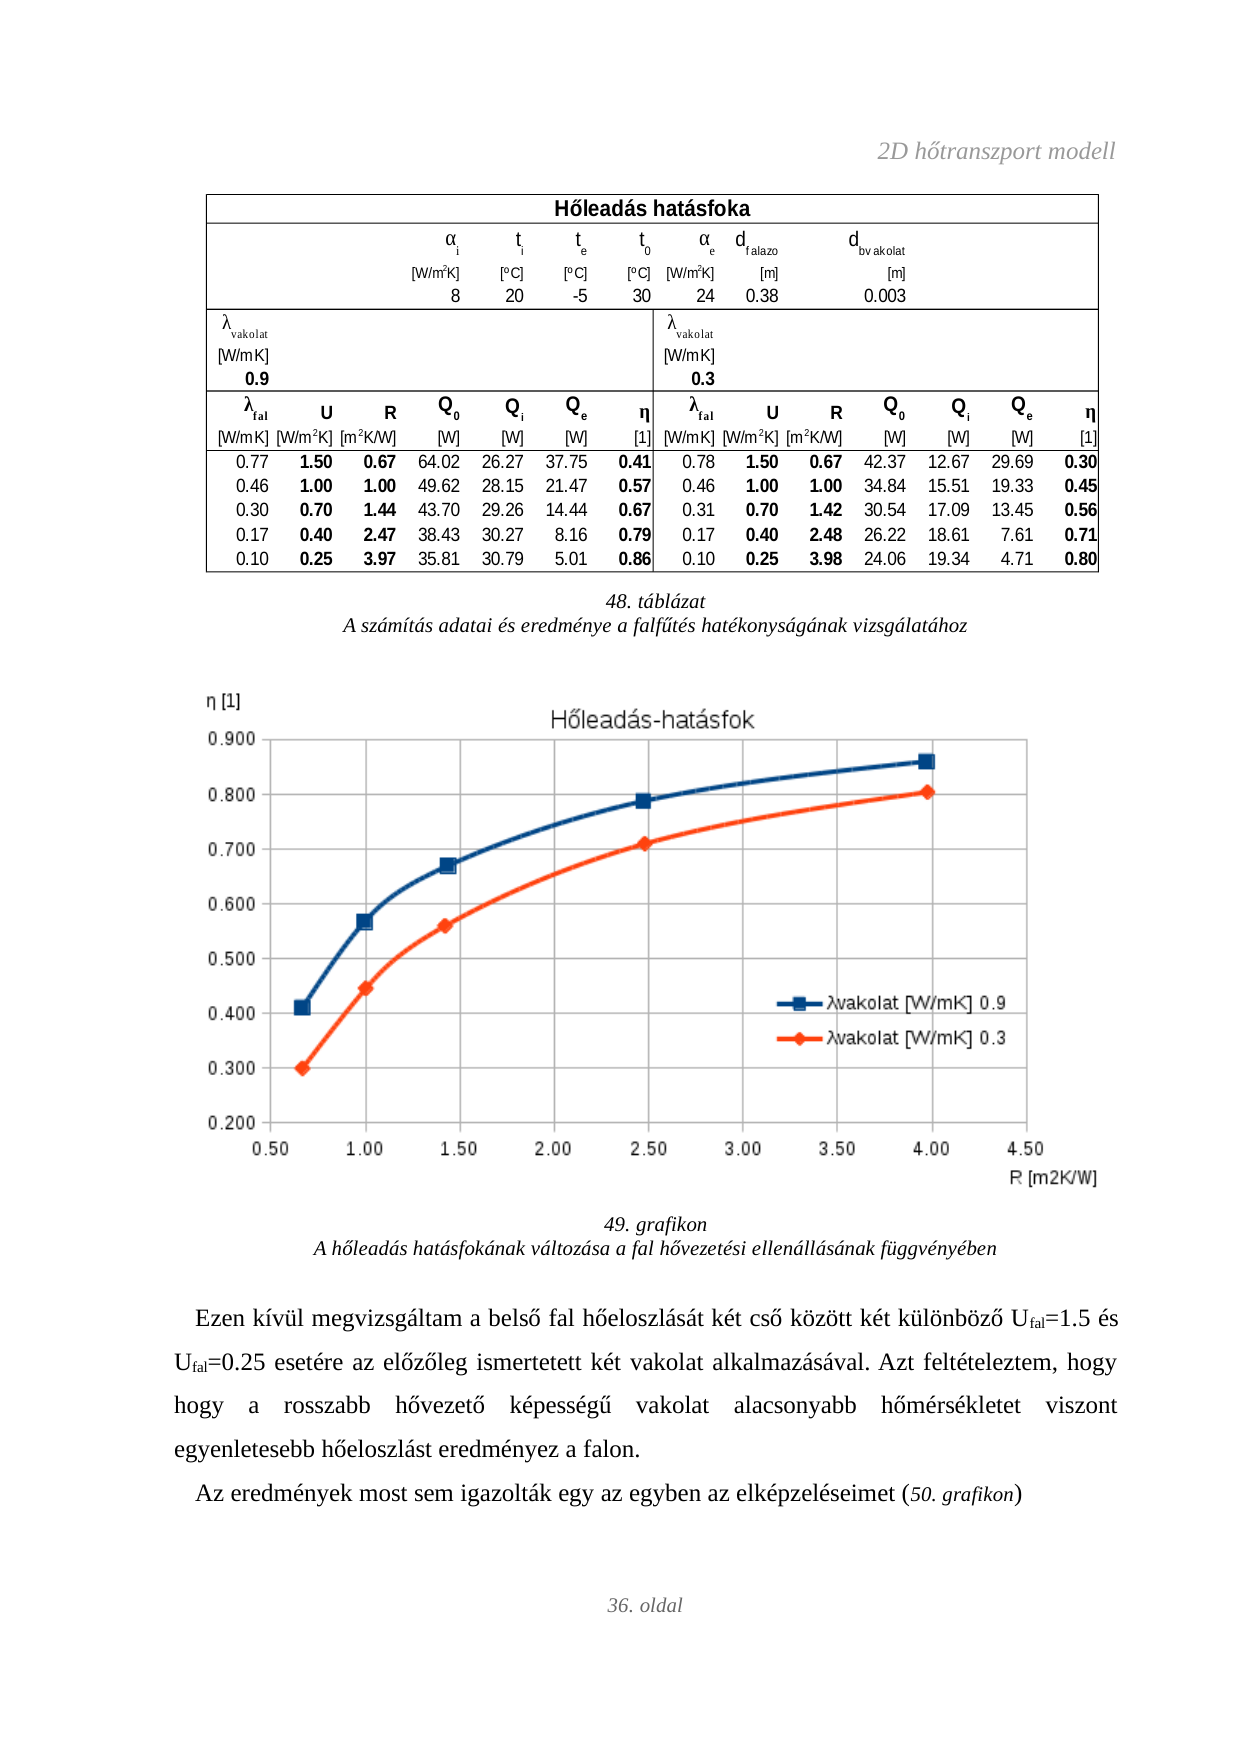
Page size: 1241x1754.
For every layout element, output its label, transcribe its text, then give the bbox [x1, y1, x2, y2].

text Az eredmények most sem igazolták egy az egyben az elképzeléseimet (50. grafikon) [174, 1477, 1118, 1507]
text A hőleadás hatásfokának változása a fal hővezetési ellenállásának függvényében [174, 1236, 1118, 1260]
text 48. táblázat [174, 588, 1118, 612]
text A számítás adatai és eredménye a falfűtés hatékonyságának vizsgálatához [174, 612, 1118, 637]
text Ezen kívül megvizsgáltam a belső fal hőeloszlását két cső között két különböző Ufal=1.5 és Ufal=0.25 esetére az előzőleg ismertetett két vakolat alkalmazásával. Azt feltételeztem, hogy hogy a rosszabb hővezető képességű vakolat alacsonyabb hőmérsékletet viszont egyenletesebb hőeloszlást eredményez a falon. [174, 1303, 1118, 1463]
picture [197, 680, 1116, 1198]
text 49. grafikon [174, 1212, 1118, 1236]
